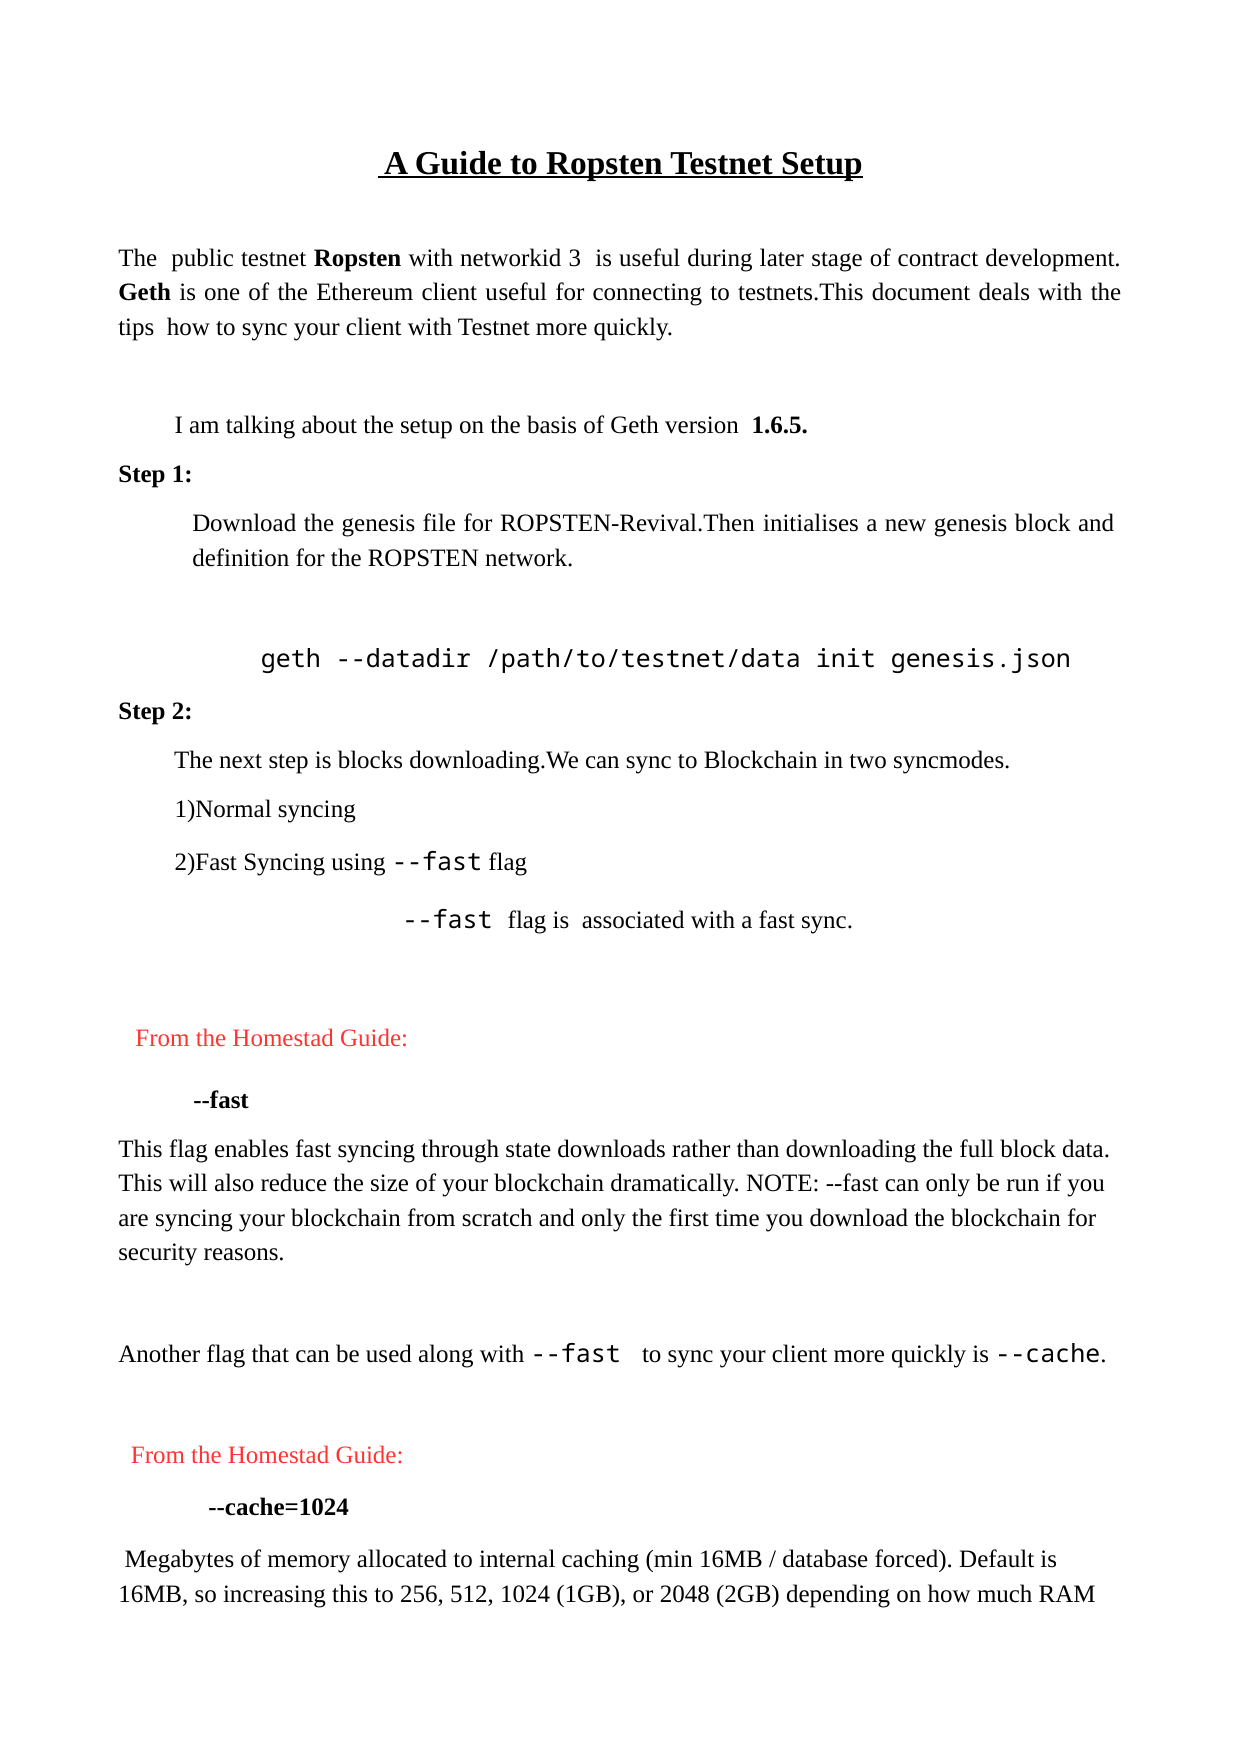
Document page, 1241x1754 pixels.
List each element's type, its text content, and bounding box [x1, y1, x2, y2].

table_header --fast flag is associated with a fast sync. From the Homestad Guide: [130, 899, 909, 1085]
text The next step is blocks downloading.We can sync to Blockchain in two syncmodes. [118, 745, 1122, 774]
text Step 1: [118, 459, 1122, 488]
text Download the genesis file for ROPSTEN-Revival.Then initialises a new genesis block and definition for the ROPSTEN network. [118, 508, 1122, 571]
text This flag enables fast syncing through state downloads rather than downloading the full block data. This will also reduce the size of your blockchain dramatically. NOTE: --fast can only be run if you are syncing your blockchain from scratch and only the first time you download the blockchain for security reasons. [118, 1134, 1122, 1266]
text Megabytes of memory allocated to internal caching (min 16MB / database forced). Default is 16MB, so increasing this to 256, 512, 1024 (1GB), or 2048 (2GB) depending on how much RAM [118, 1544, 1122, 1607]
text Another flag that can be used along with --fast to sync your client more quickly is --cache. [118, 1335, 1122, 1369]
text --fast [118, 1085, 1122, 1113]
text geth --datadir /path/to/testnet/data init genesis.json [118, 641, 1122, 675]
subtitle A Guide to Ropsten Testnet Setup [118, 143, 1122, 181]
text From the Homestad Guide: [118, 1440, 1122, 1468]
text 1)Normal syncing [118, 794, 1122, 823]
text I am talking about the setup on the basis of Geth version 1.6.5. [118, 410, 1122, 439]
text The public testnet Ropsten with networkid 3 is useful during later stage of contract development. Geth is one of the Ethereum client useful for connecting to testnets.This document deals with the tips how to sync your client with Testnet more quickly. [118, 243, 1122, 341]
text Step 2: [118, 696, 1122, 725]
table_header [118, 899, 129, 1085]
text 2)Fast Syncing using --fast flag [118, 843, 1122, 877]
text --cache=1024 [118, 1489, 1122, 1523]
